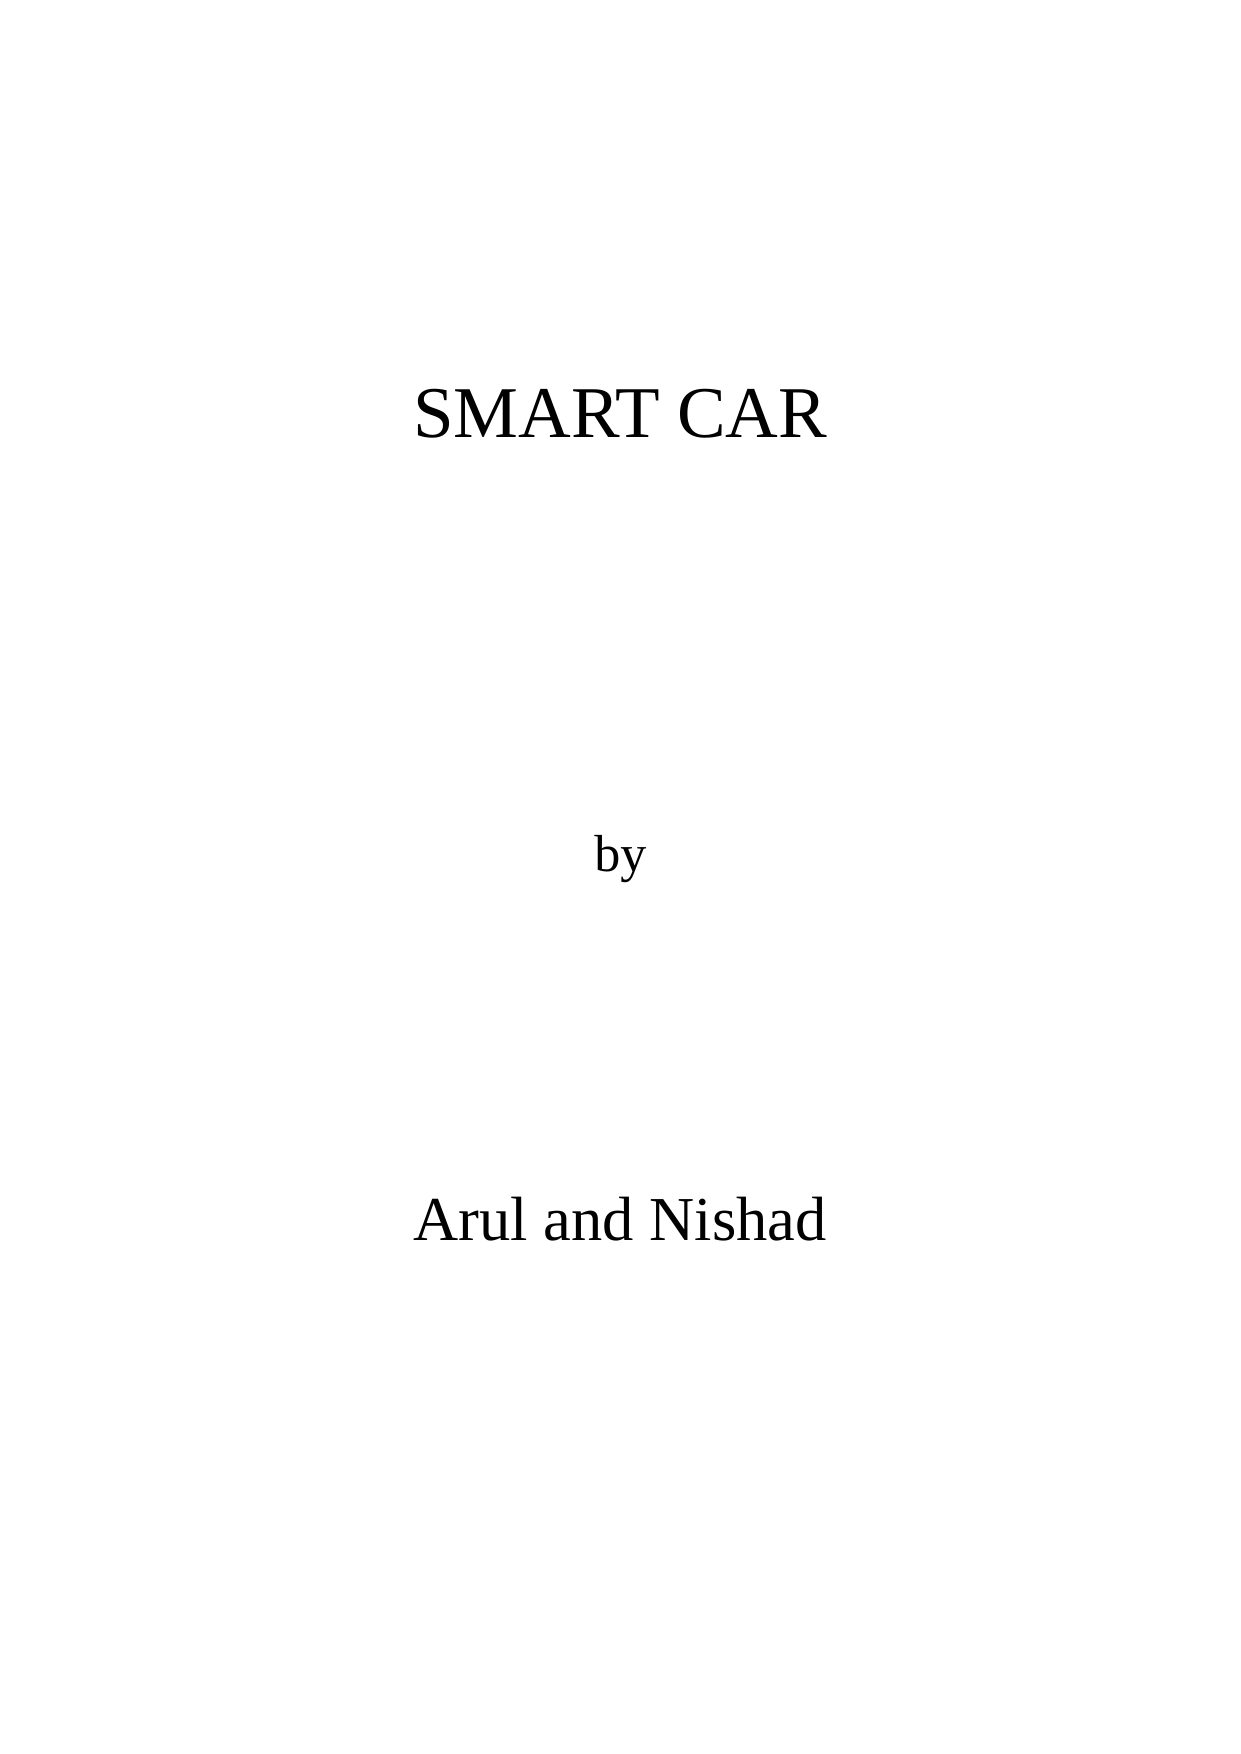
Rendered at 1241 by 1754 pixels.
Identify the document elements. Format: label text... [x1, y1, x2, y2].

text Arul and Nishad [118, 1182, 1122, 1254]
text SMART CAR [118, 370, 1122, 453]
text by [118, 822, 1122, 882]
